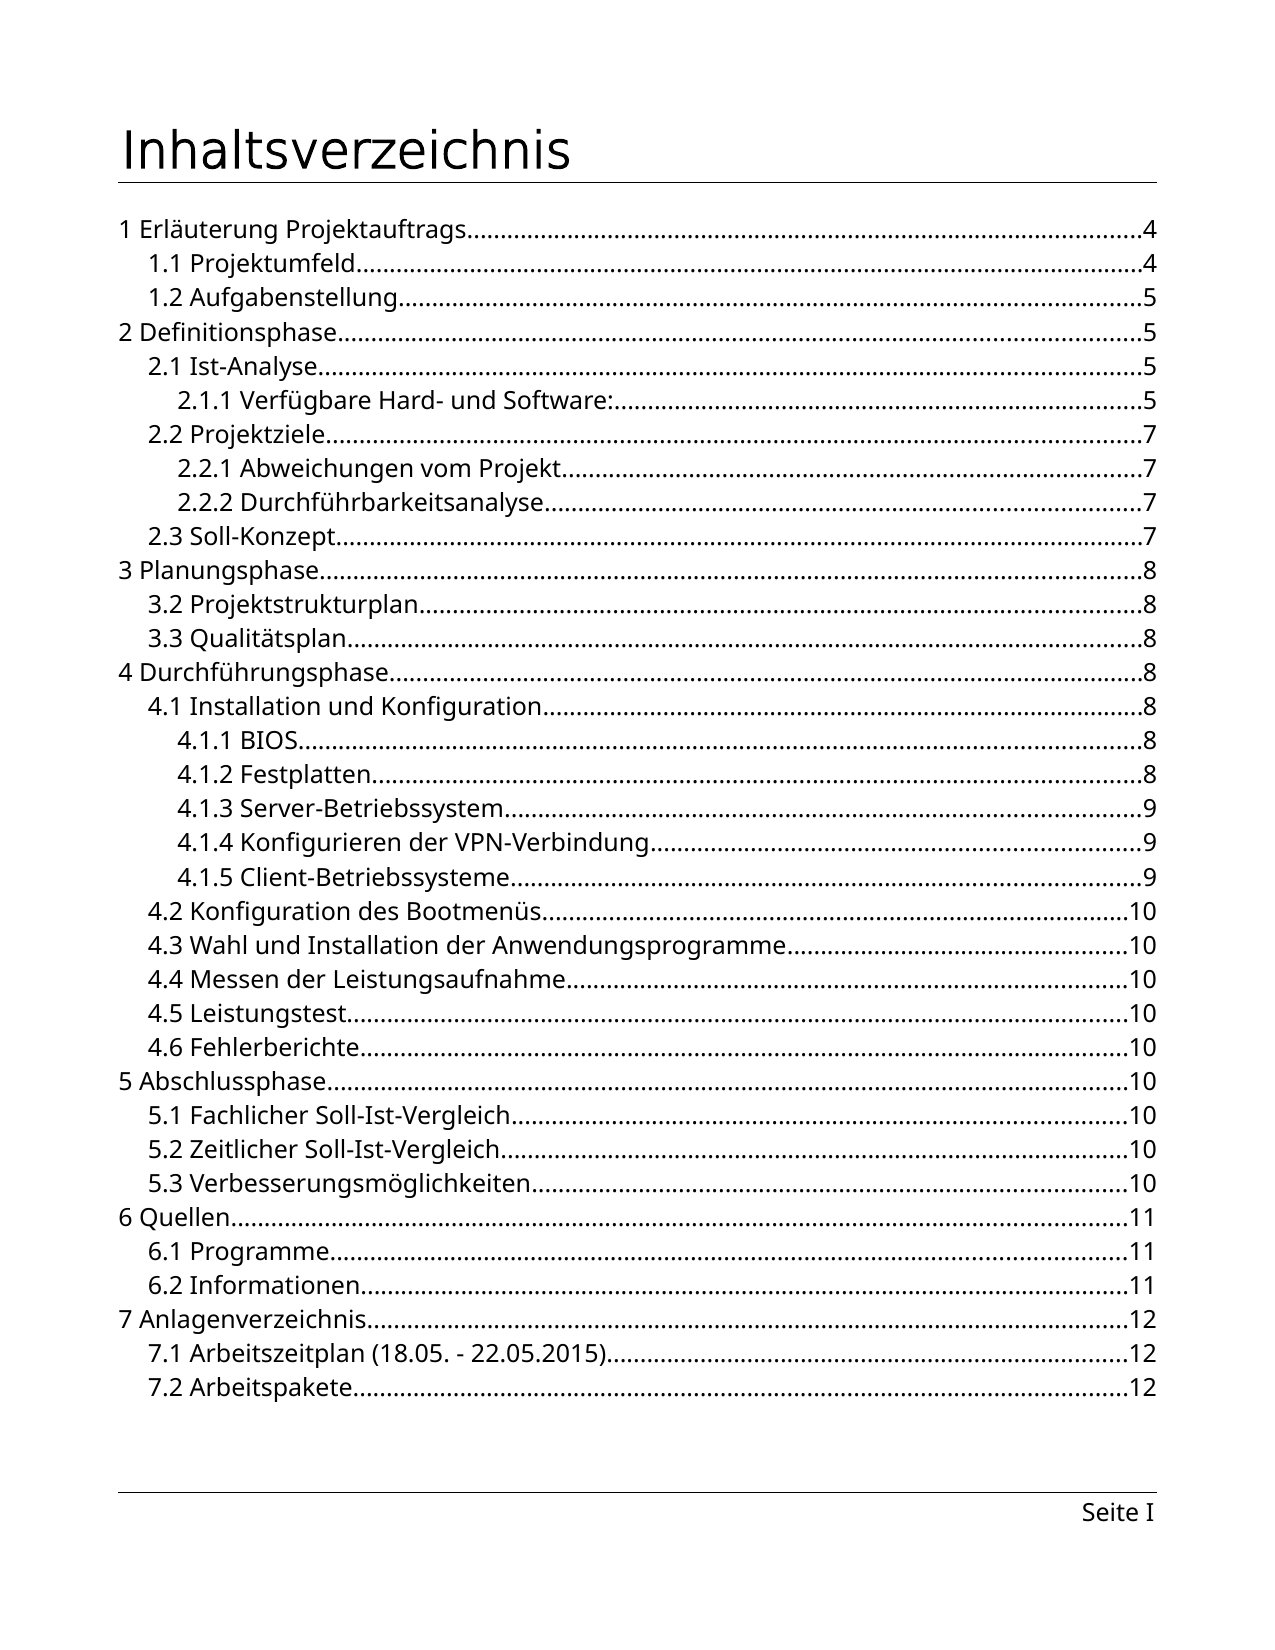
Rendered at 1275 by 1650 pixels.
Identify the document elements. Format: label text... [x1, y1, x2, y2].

text 6 Quellen 11 [118, 1200, 1157, 1234]
text 7.1 Arbeitszeitplan (18.05. - 22.05.2015) 12 [148, 1336, 1157, 1370]
text 5.3 Verbesserungsmöglichkeiten 10 [148, 1166, 1157, 1200]
text 1.2 Aufgabenstellung 5 [148, 280, 1157, 314]
text 2.2.1 Abweichungen vom Projekt 7 [177, 450, 1157, 484]
text 4.1 Installation und Konfiguration 8 [148, 689, 1157, 723]
text 4.1.1 BIOS 8 [177, 723, 1157, 757]
text 4.6 Fehlerberichte 10 [148, 1029, 1157, 1063]
text 2.2.2 Durchführbarkeitsanalyse 7 [177, 484, 1157, 518]
text 4.1.5 Client-Betriebssysteme 9 [177, 859, 1157, 893]
text 4.5 Leistungstest 10 [148, 995, 1157, 1029]
text 6.2 Informationen 11 [148, 1268, 1157, 1302]
text 4 Durchführungsphase 8 [118, 655, 1157, 689]
text 4.4 Messen der Leistungsaufnahme 10 [148, 961, 1157, 995]
text 2 Definitionsphase 5 [118, 314, 1157, 348]
text 1 Erläuterung Projektauftrags 4 [118, 212, 1157, 246]
text 6.1 Programme 11 [148, 1234, 1157, 1268]
text 3.3 Qualitätsplan 8 [148, 621, 1157, 655]
text 3 Planungsphase 8 [118, 553, 1157, 587]
text 5 Abschlussphase 10 [118, 1063, 1157, 1098]
text 5.2 Zeitlicher Soll-Ist-Vergleich 10 [148, 1132, 1157, 1166]
text 4.1.3 Server-Betriebssystem 9 [177, 791, 1157, 825]
text 4.2 Konfiguration des Bootmenüs 10 [148, 893, 1157, 927]
text 4.1.4 Konfigurieren der VPN-Verbindung 9 [177, 825, 1157, 859]
text 3.2 Projektstrukturplan 8 [148, 587, 1157, 621]
text 2.1 Ist-Analyse 5 [148, 348, 1157, 382]
text 2.3 Soll-Konzept 7 [148, 518, 1157, 553]
text 2.1.1 Verfügbare Hard- und Software: 5 [177, 382, 1157, 416]
text 4.1.2 Festplatten 8 [177, 757, 1157, 791]
text 7 Anlagenverzeichnis 12 [118, 1302, 1157, 1336]
text 5.1 Fachlicher Soll-Ist-Vergleich 10 [148, 1098, 1157, 1132]
text 4.3 Wahl und Installation der Anwendungsprogramme 10 [148, 927, 1157, 961]
text 1.1 Projektumfeld 4 [148, 246, 1157, 280]
text 7.2 Arbeitspakete 12 [148, 1370, 1157, 1404]
text 2.2 Projektziele 7 [148, 416, 1157, 450]
